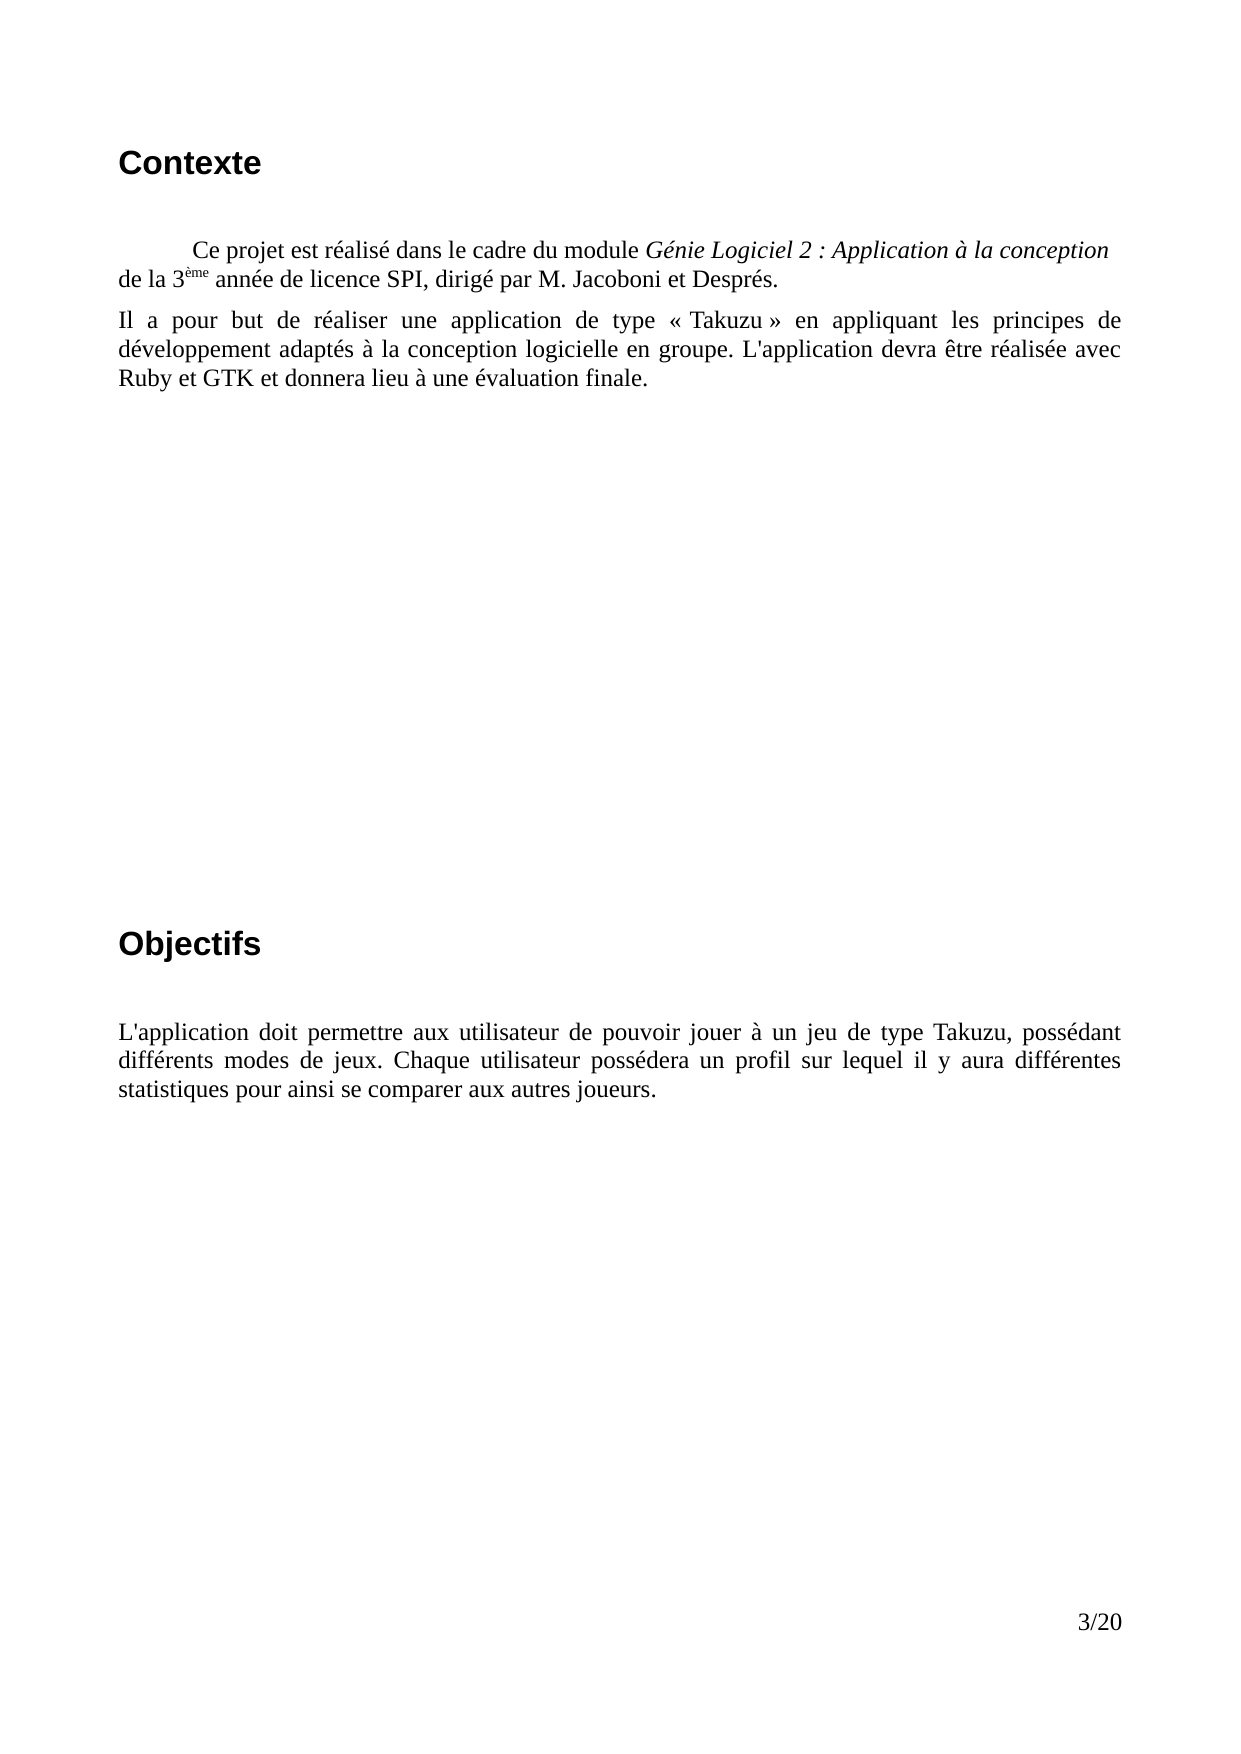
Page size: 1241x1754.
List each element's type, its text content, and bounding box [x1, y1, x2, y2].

text Ce projet est réalisé dans le cadre du module Génie Logiciel 2 : Application à la conception de la 3ème année de licence SPI, dirigé par M. Jacoboni et Després. [118, 236, 1122, 293]
text L'application doit permettre aux utilisateur de pouvoir jouer à un jeu de type Takuzu, possédant différents modes de jeux. Chaque utilisateur possédera un profil sur lequel il y aura différentes statistiques pour ainsi se comparer aux autres joueurs. [118, 1017, 1122, 1103]
subtitle Contexte [118, 143, 1122, 182]
text Il a pour but de réaliser une application de type « Takuzu » en appliquant les principes de développement adaptés à la conception logicielle en groupe. L'application devra être réalisée avec Ruby et GTK et donnera lieu à une évaluation finale. [118, 306, 1122, 392]
subtitle Objectifs [118, 924, 1122, 963]
